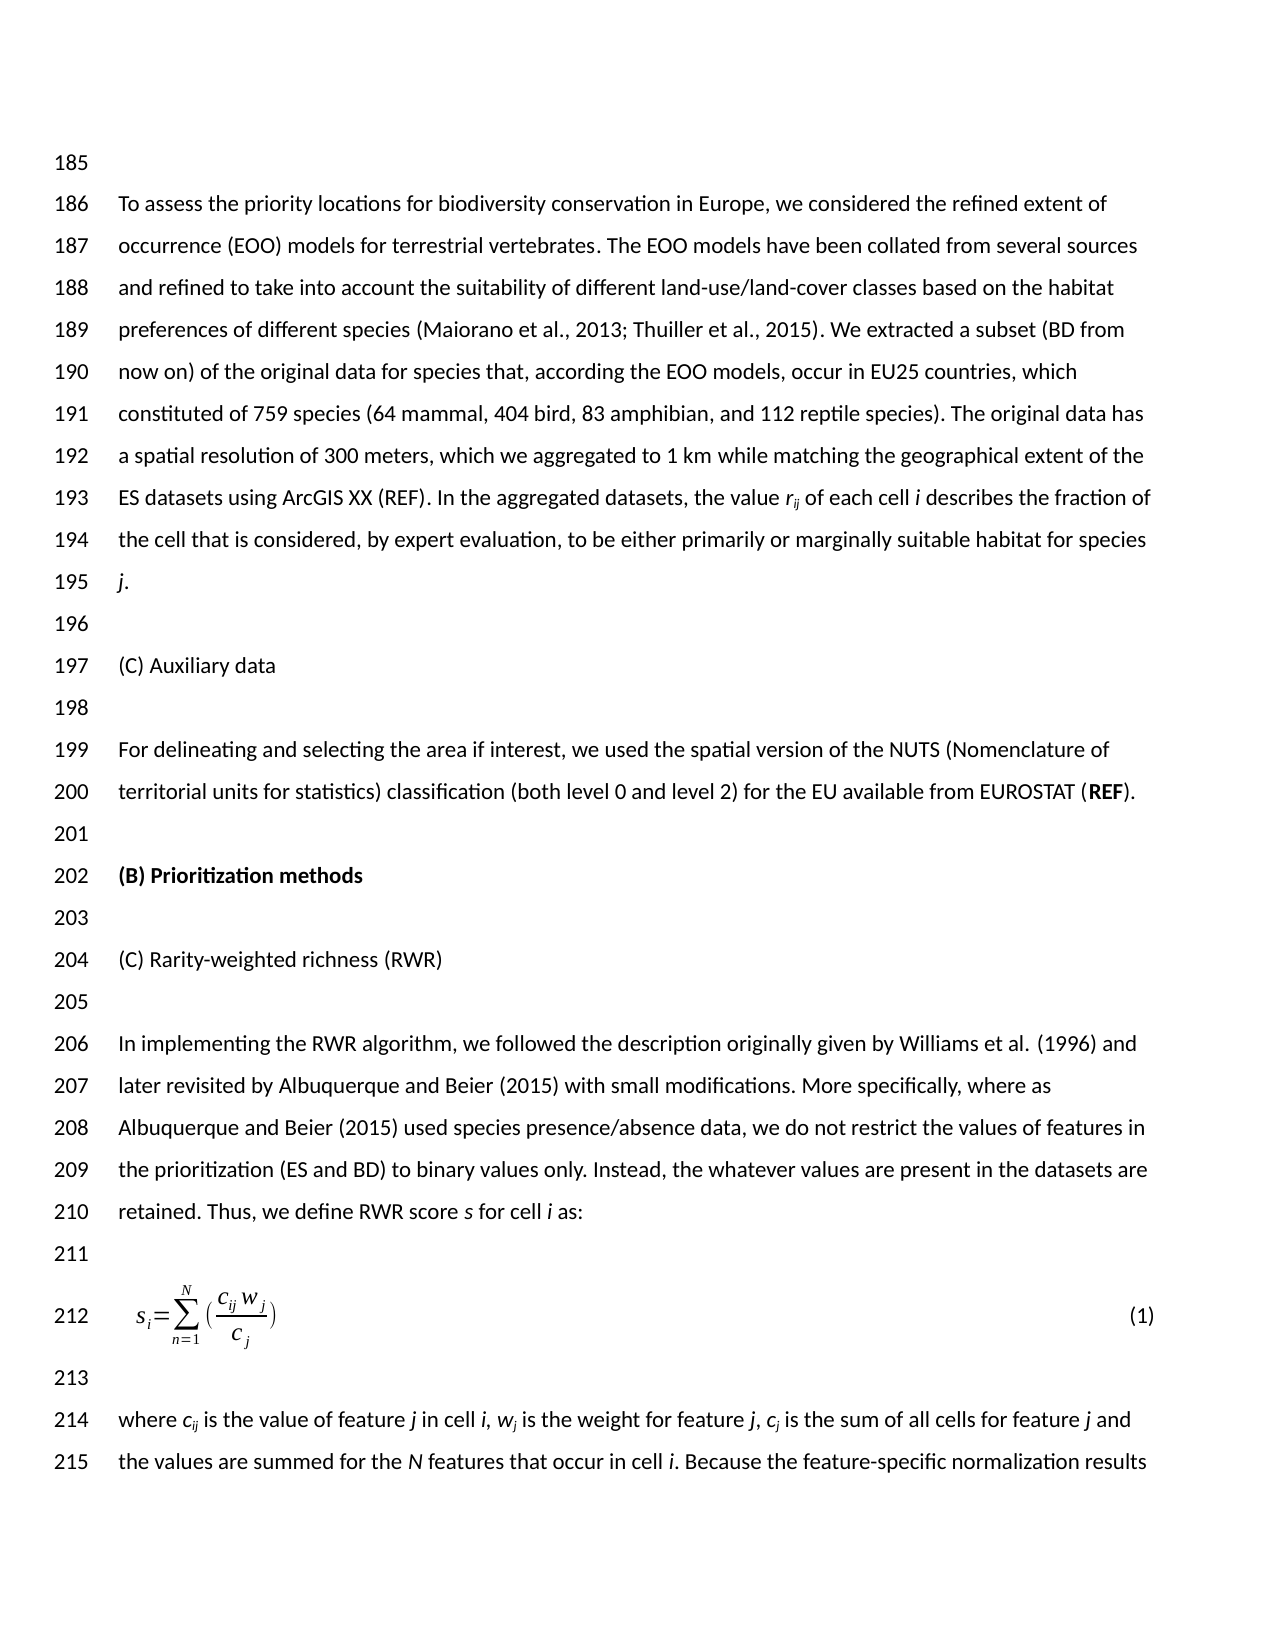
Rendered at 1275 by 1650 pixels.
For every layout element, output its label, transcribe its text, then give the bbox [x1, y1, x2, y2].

text For delineating and selecting the area if interest, we used the spatial version of the NUTS (Nomenclature of territorial units for statistics) classification (both level 0 and level 2) for the EU available from EUROSTAT (REF). [118, 735, 1157, 805]
text To assess the priority locations for biodiversity conservation in Europe, we considered the refined extent of occurrence (EOO) models for terrestrial vertebrates. The EOO models have been collated from several sources and refined to take into account the suitability of different land-use/land-cover classes based on the habitat preferences of different species (Maiorano et al., 2013; Thuiller et al., 2015). We extracted a subset (BD from now on) of the original data for species that, according the EOO models, occur in EU25 countries, which constituted of 759 species (64 mammal, 404 bird, 83 amphibian, and 112 reptile species). The original data has a spatial resolution of 300 meters, which we aggregated to 1 km while matching the geographical extent of the ES datasets using ArcGIS XX (REF). In the aggregated datasets, the value rij of each cell i describes the fraction of the cell that is considered, by expert evaluation, to be either primarily or marginally suitable habitat for species j.⁠ [118, 189, 1157, 595]
text In implementing the RWR algorithm, we followed the description originally given by Williams et al. (1996)⁠ and later revisited by Albuquerque and Beier (2015) with small modifications. More specifically, where as Albuquerque and Beier (2015) used species presence/absence data, we do not restrict the values of features in the prioritization (ES and BD) to binary values only. Instead, the whatever values are present in the datasets are retained. Thus, we define RWR score s for cell i as: [118, 1029, 1157, 1225]
text (1) [118, 1281, 1157, 1349]
text (C) Auxiliary data [118, 651, 1157, 679]
subtitle (C) Rarity-weighted richness (RWR) [118, 945, 1157, 973]
subtitle (B) Prioritization methods [118, 861, 1157, 889]
text where cij is the value of feature j in cell i, wj is the weight for feature j, cj is the sum of all cells for feature j and the values are summed for the N features that occur in cell i. Because the feature-specific normalization results [118, 1405, 1157, 1475]
